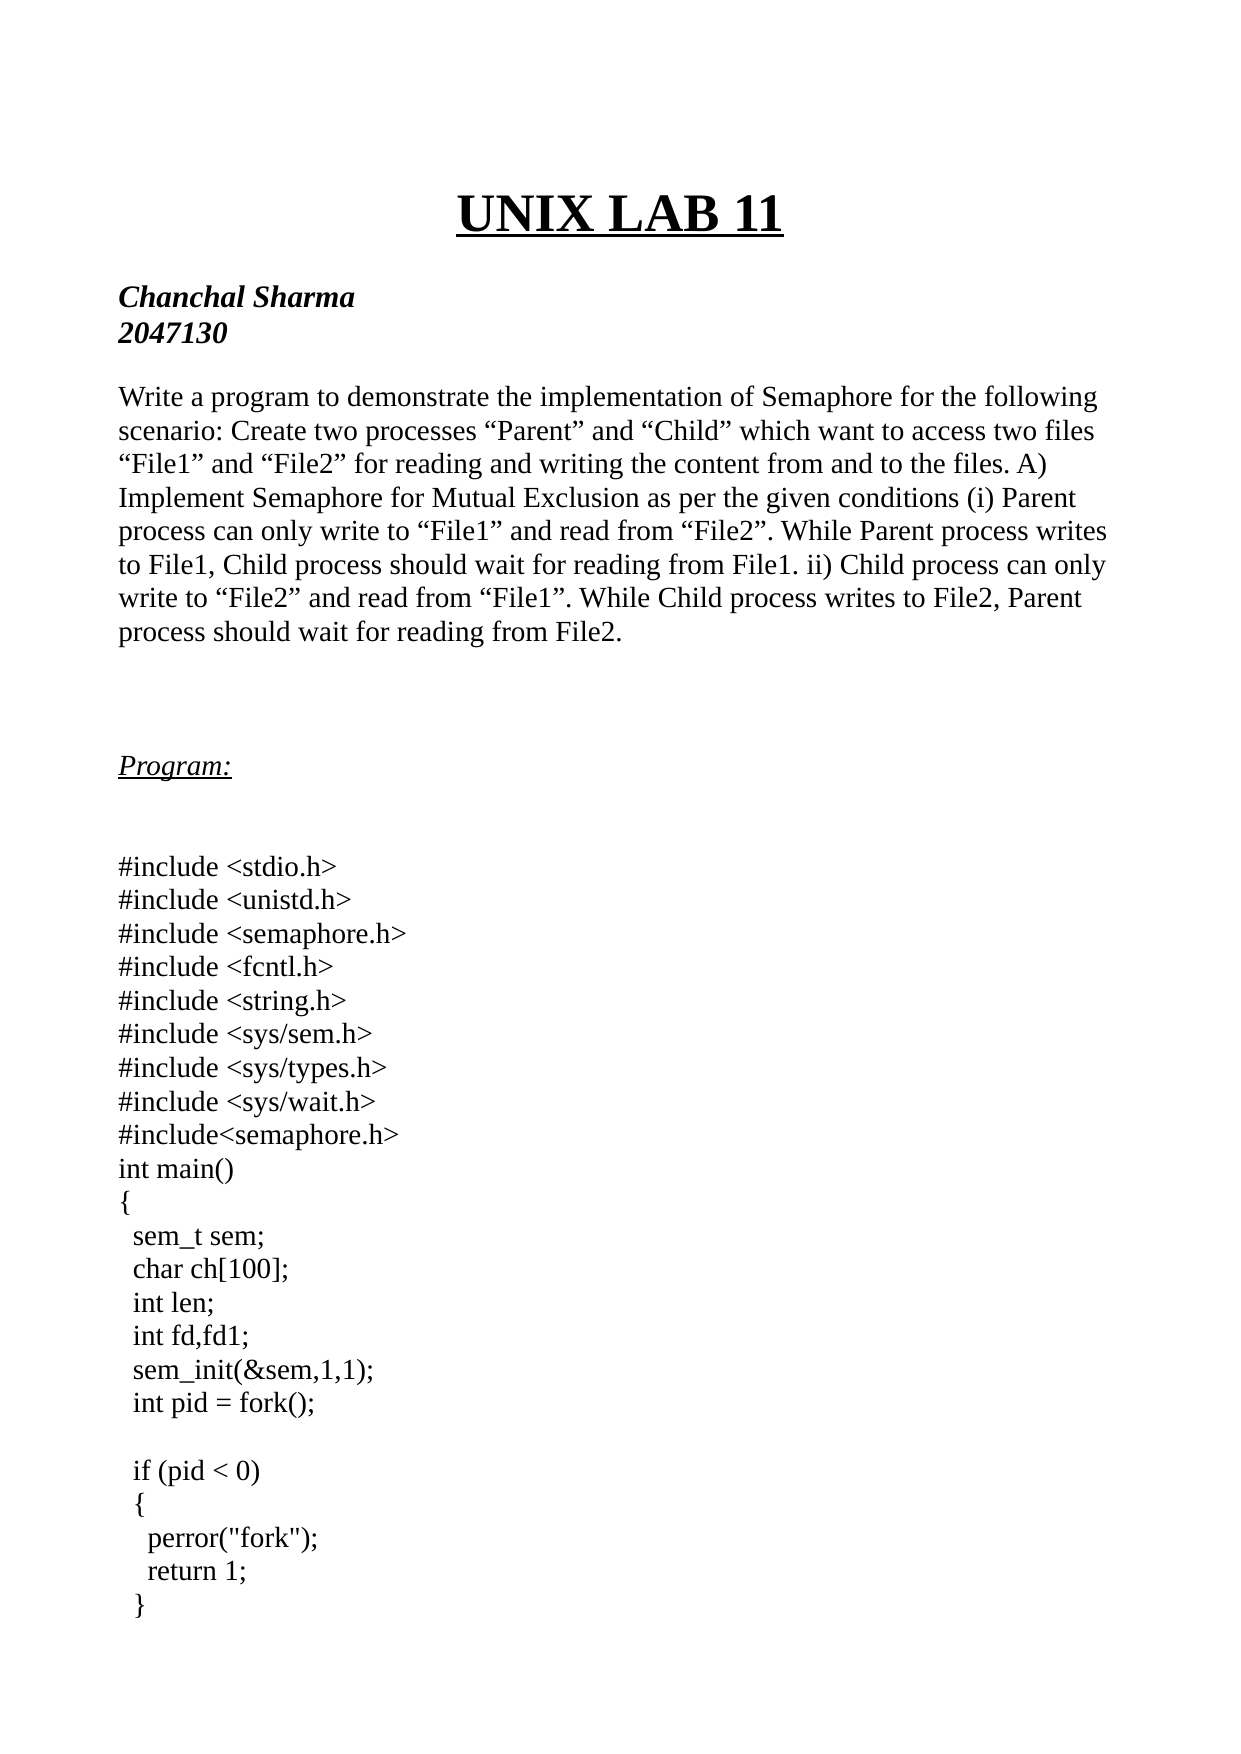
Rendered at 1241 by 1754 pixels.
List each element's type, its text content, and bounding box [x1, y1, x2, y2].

text perror("fork"); [118, 1520, 1122, 1553]
text char ch[100]; [118, 1251, 1122, 1285]
text return 1; [118, 1553, 1122, 1587]
text if (pid < 0) [118, 1453, 1122, 1486]
text Chanchal Sharma [118, 279, 1122, 314]
text { [118, 1184, 1122, 1218]
text Write a program to demonstrate the implementation of Semaphore for the following scenario: Create two processes “Parent” and “Child” which want to access two files “File1” and “File2” for reading and writing the content from and to the files. A) Implement Semaphore for Mutual Exclusion as per the given conditions (i) Parent process can only write to “File1” and read from “File2”. While Parent process writes to File1, Child process should wait for reading from File1. ii) Child process can only write to “File2” and read from “File1”. While Child process writes to File2, Parent process should wait for reading from File2. [118, 379, 1122, 648]
text } [118, 1587, 1122, 1620]
text #include <sys/types.h> [118, 1050, 1122, 1084]
text #include <sys/wait.h> [118, 1084, 1122, 1117]
text int main() [118, 1151, 1122, 1184]
text { [118, 1486, 1122, 1520]
text int fd,fd1; [118, 1318, 1122, 1352]
text UNIX LAB 11 [118, 180, 1122, 243]
text #include <semaphore.h> [118, 916, 1122, 949]
text #include <sys/sem.h> [118, 1017, 1122, 1050]
text int pid = fork(); [118, 1386, 1122, 1419]
text #include <fcntl.h> [118, 949, 1122, 983]
text sem_init(&sem,1,1); [118, 1352, 1122, 1386]
text int len; [118, 1285, 1122, 1318]
text 2047130 [118, 314, 1122, 351]
text #include <string.h> [118, 983, 1122, 1017]
text sem_t sem; [118, 1218, 1122, 1251]
text #include <stdio.h> [118, 849, 1122, 882]
text Program: [118, 748, 1122, 782]
text #include<semaphore.h> [118, 1117, 1122, 1151]
text #include <unistd.h> [118, 882, 1122, 916]
